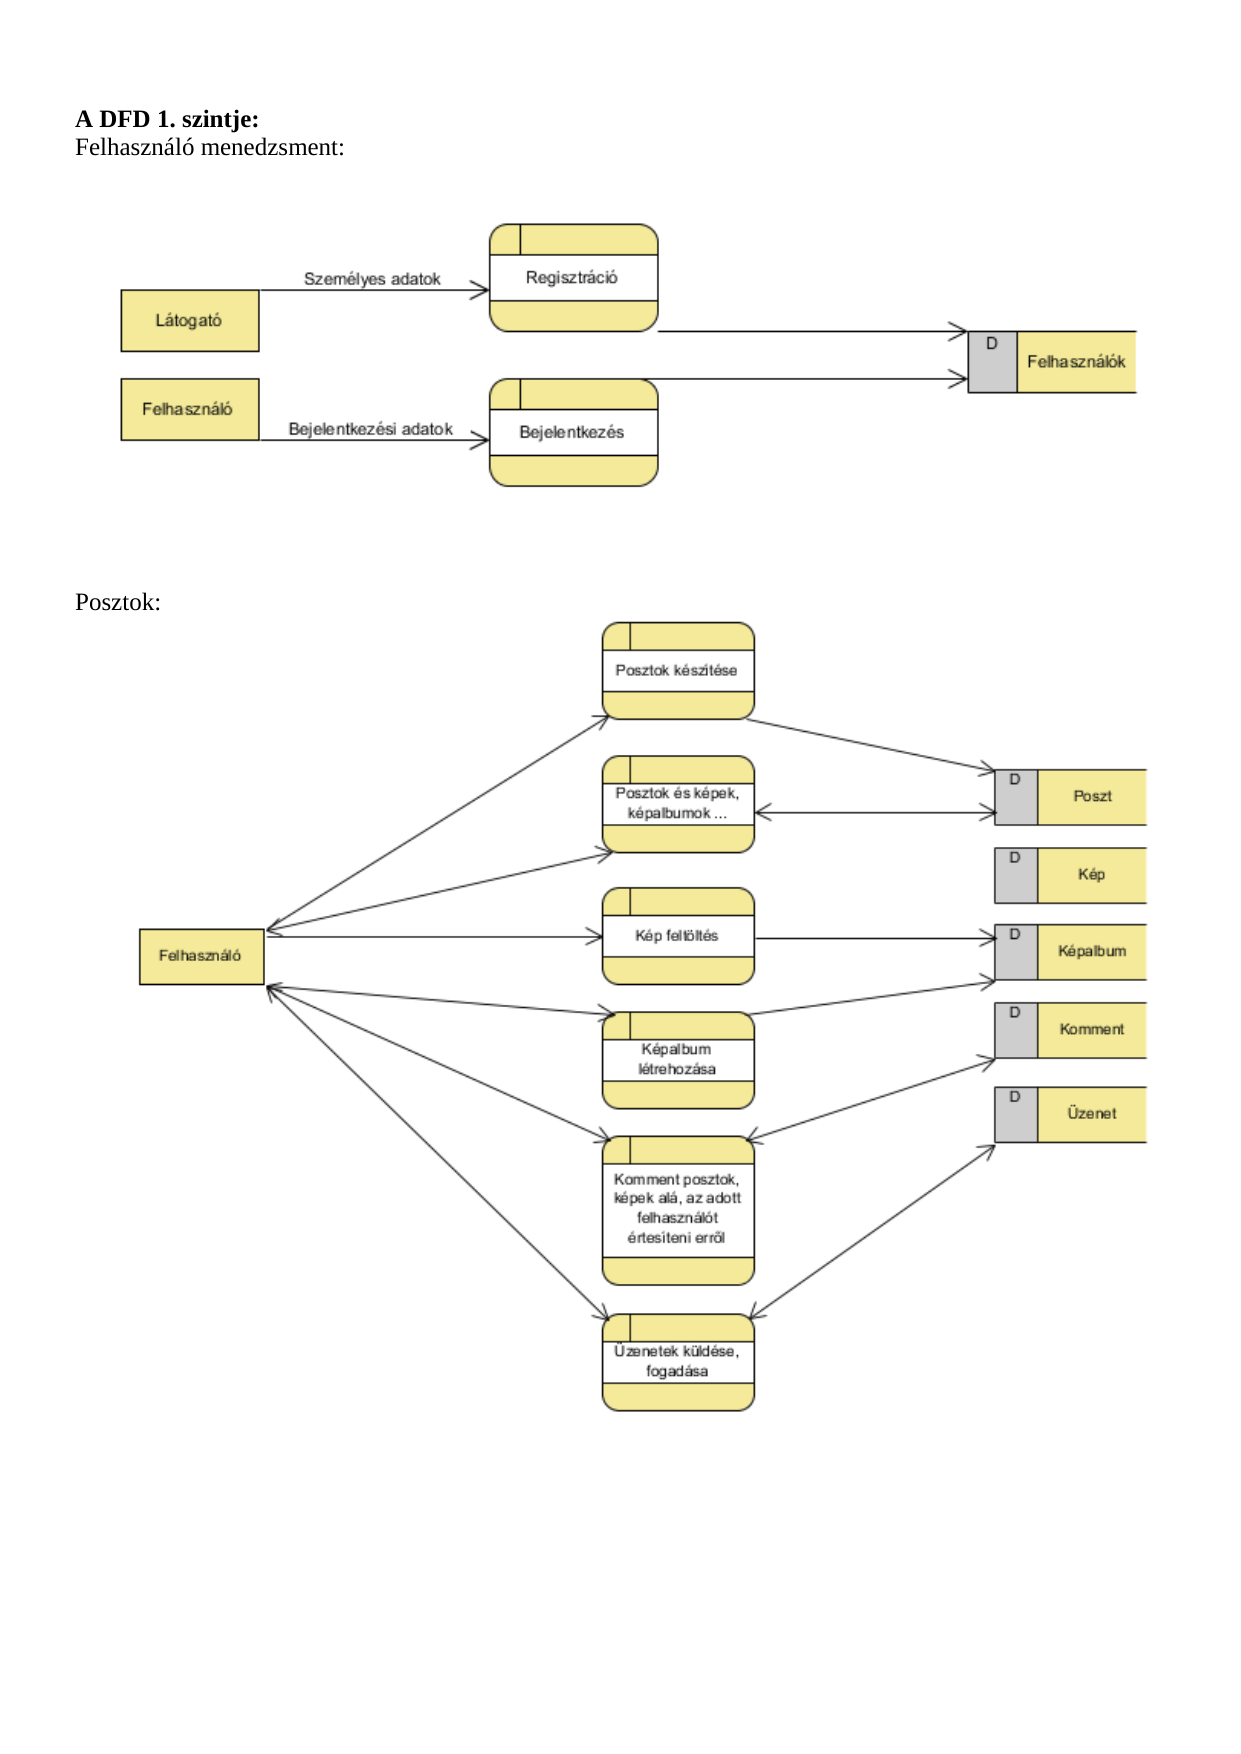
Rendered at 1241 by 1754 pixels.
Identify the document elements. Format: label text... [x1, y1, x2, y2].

list Felhasználó menedzsment: [75, 132, 1165, 161]
list Posztok: [75, 587, 1165, 616]
picture [75, 616, 1166, 1421]
picture [75, 161, 1164, 530]
text A DFD 1. szintje: [75, 104, 1165, 132]
